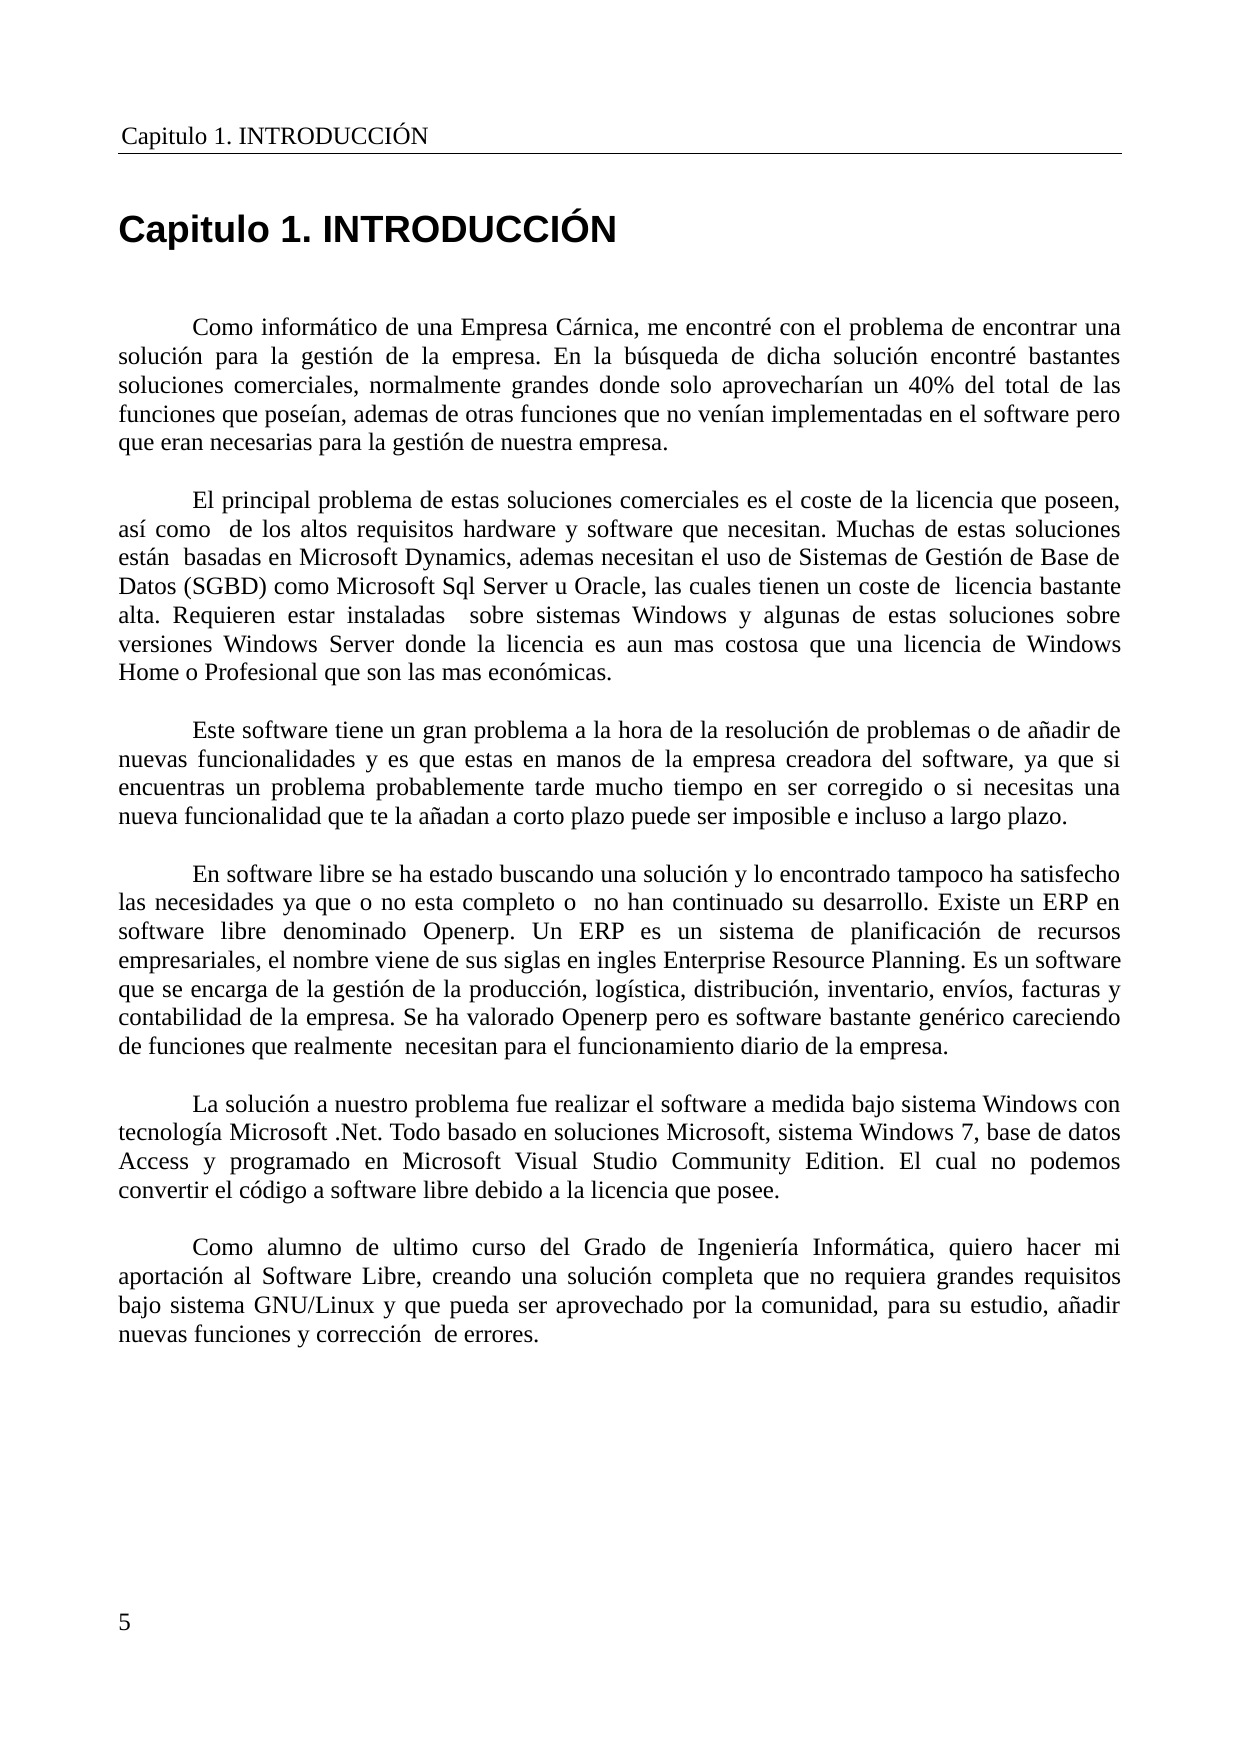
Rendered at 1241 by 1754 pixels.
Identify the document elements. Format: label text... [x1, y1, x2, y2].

text Como alumno de ultimo curso del Grado de Ingeniería Informática, quiero hacer mi aportación al Software Libre, creando una solución completa que no requiera grandes requisitos bajo sistema GNU/Linux y que pueda ser aprovechado por la comunidad, para su estudio, añadir nuevas funciones y corrección de errores. [118, 1232, 1122, 1347]
text En software libre se ha estado buscando una solución y lo encontrado tampoco ha satisfecho las necesidades ya que o no esta completo o no han continuado su desarrollo. Existe un ERP en software libre denominado Openerp. Un ERP es un sistema de planificación de recursos empresariales, el nombre viene de sus siglas en ingles Enterprise Resource Planning. Es un software que se encarga de la gestión de la producción, logística, distribución, inventario, envíos, facturas y contabilidad de la empresa. Se ha valorado Openerp pero es software bastante genérico careciendo de funciones que realmente necesitan para el funcionamiento diario de la empresa. [118, 859, 1122, 1060]
text El principal problema de estas soluciones comerciales es el coste de la licencia que poseen, así como de los altos requisitos hardware y software que necesitan. Muchas de estas soluciones están basadas en Microsoft Dynamics, ademas necesitan el uso de Sistemas de Gestión de Base de Datos (SGBD) como Microsoft Sql Server u Oracle, las cuales tienen un coste de licencia bastante alta. Requieren estar instaladas sobre sistemas Windows y algunas de estas soluciones sobre versiones Windows Server donde la licencia es aun mas costosa que una licencia de Windows Home o Profesional que son las mas económicas. [118, 485, 1122, 686]
text Este software tiene un gran problema a la hora de la resolución de problemas o de añadir de nuevas funcionalidades y es que estas en manos de la empresa creadora del software, ya que si encuentras un problema probablemente tarde mucho tiempo en ser corregido o si necesitas una nueva funcionalidad que te la añadan a corto plazo puede ser imposible e incluso a largo plazo. [118, 715, 1122, 830]
text Como informático de una Empresa Cárnica, me encontré con el problema de encontrar una solución para la gestión de la empresa. En la búsqueda de dicha solución encontré bastantes soluciones comerciales, normalmente grandes donde solo aprovecharían un 40% del total de las funciones que poseían, ademas de otras funciones que no venían implementadas en el software pero que eran necesarias para la gestión de nuestra empresa. [118, 312, 1122, 456]
subtitle Capitulo 1. INTRODUCCIÓN [118, 207, 1122, 251]
text La solución a nuestro problema fue realizar el software a medida bajo sistema Windows con tecnología Microsoft .Net. Todo basado en soluciones Microsoft, sistema Windows 7, base de datos Access y programado en Microsoft Visual Studio Community Edition. El cual no podemos convertir el código a software libre debido a la licencia que posee. [118, 1089, 1122, 1204]
